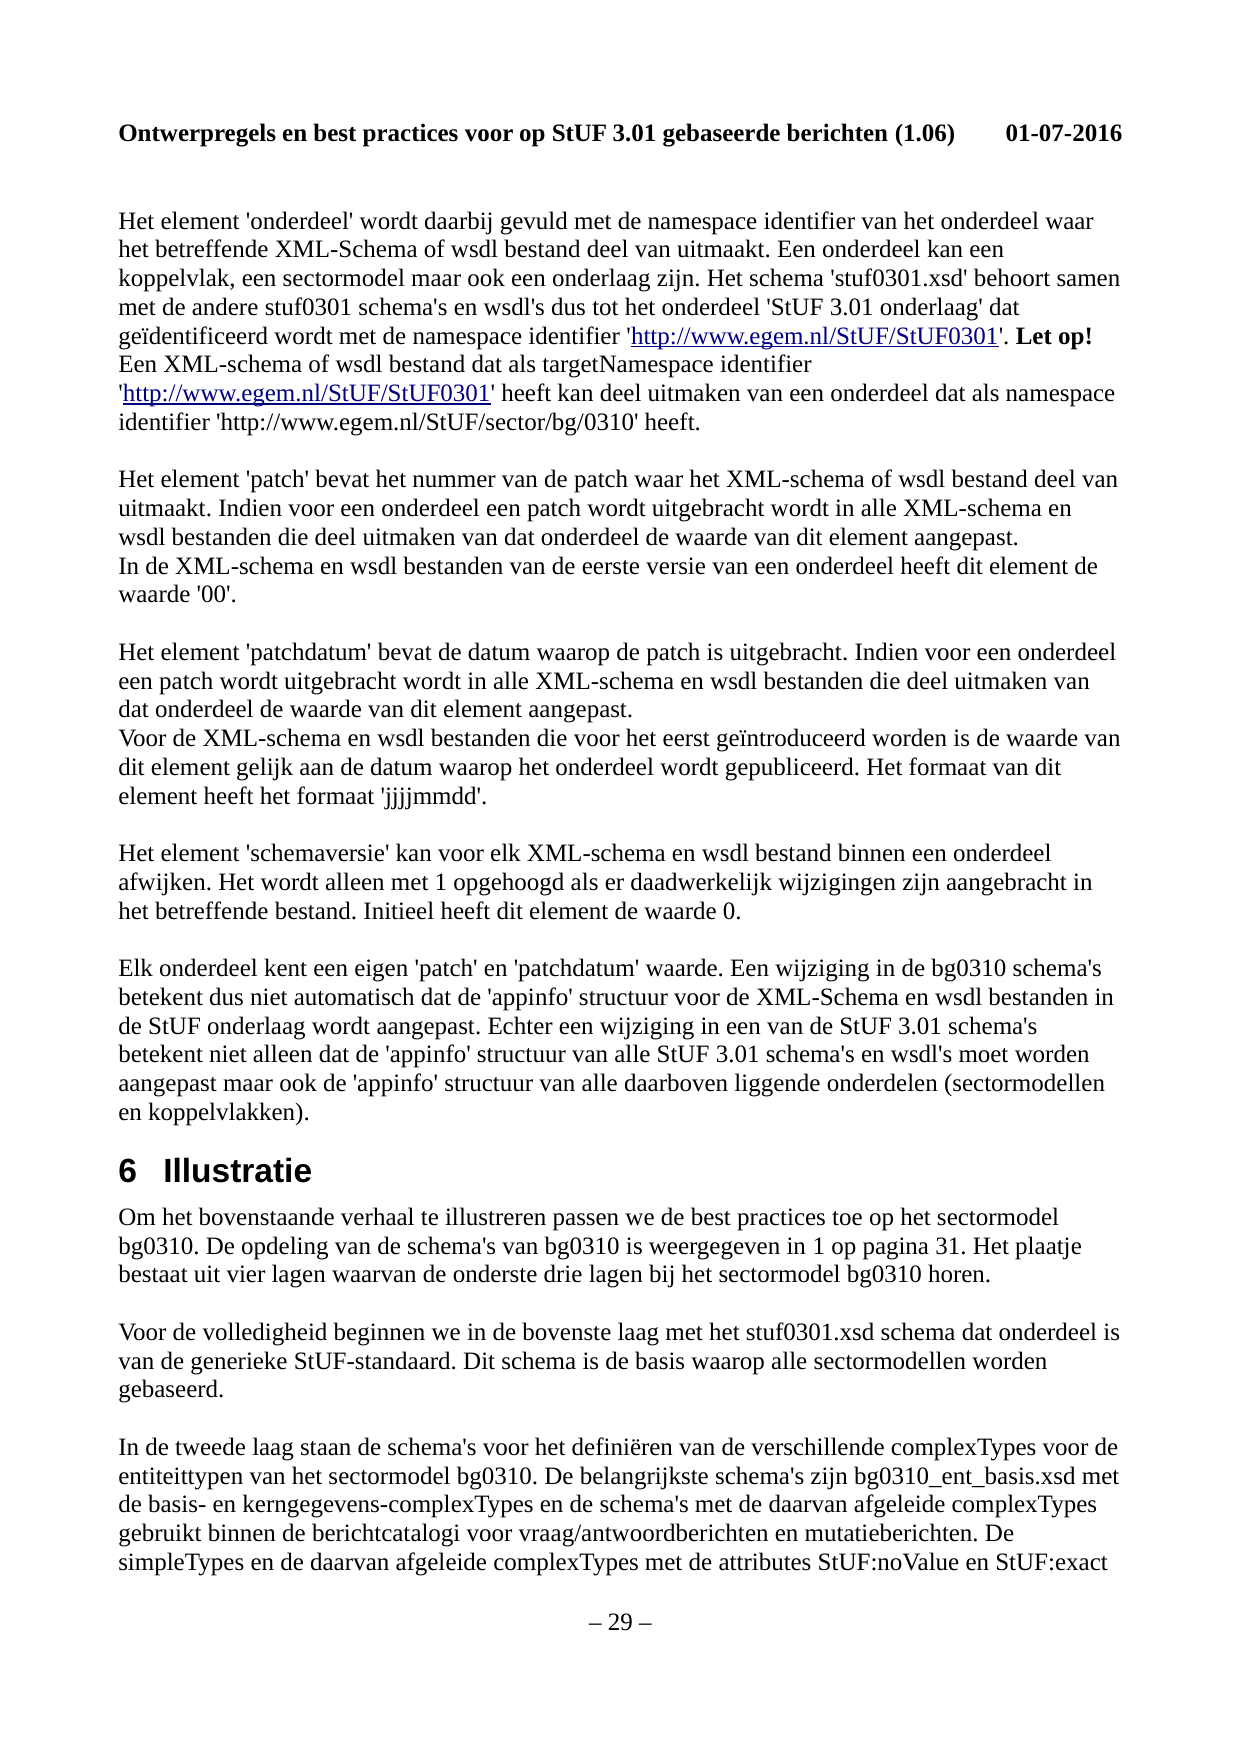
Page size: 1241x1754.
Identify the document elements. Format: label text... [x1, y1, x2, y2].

text Het element 'onderdeel' wordt daarbij gevuld met de namespace identifier van het onderdeel waar het betreffende XML-Schema of wsdl bestand deel van uitmaakt. Een onderdeel kan een koppelvlak, een sectormodel maar ook een onderlaag zijn. Het schema 'stuf0301.xsd' behoort samen met de andere stuf0301 schema's en wsdl's dus tot het onderdeel 'StUF 3.01 onderlaag' dat geïdentificeerd wordt met de namespace identifier 'http://www.egem.nl/StUF/StUF0301'. Let op! Een XML-schema of wsdl bestand dat als targetNamespace identifier 'http://www.egem.nl/StUF/StUF0301' heeft kan deel uitmaken van een onderdeel dat als namespace identifier 'http://www.egem.nl/StUF/sector/bg/0310' heeft. [118, 206, 1122, 436]
subtitle Illustratie [118, 1151, 1122, 1189]
text In de tweede laag staan de schema's voor het definiëren van de verschillende complexTypes voor de entiteittypen van het sectormodel bg0310. De belangrijkste schema's zijn bg0310_ent_basis.xsd met de basis- en kerngegevens-complexTypes en de schema's met de daarvan afgeleide complexTypes gebruikt binnen de berichtcatalogi voor vraag/antwoordberichten en mutatieberichten. De simpleTypes en de daarvan afgeleide complexTypes met de attributes StUF:noValue en StUF:exact [118, 1432, 1122, 1576]
text Het element 'patchdatum' bevat de datum waarop de patch is uitgebracht. Indien voor een onderdeel een patch wordt uitgebracht wordt in alle XML-schema en wsdl bestanden die deel uitmaken van dat onderdeel de waarde van dit element aangepast. Voor de XML-schema en wsdl bestanden die voor het eerst geïntroduceerd worden is de waarde van dit element gelijk aan de datum waarop het onderdeel wordt gepubliceerd. Het formaat van dit element heeft het formaat 'jjjjmmdd'. [118, 637, 1122, 809]
text Het element 'patch' bevat het nummer van de patch waar het XML-schema of wsdl bestand deel van uitmaakt. Indien voor een onderdeel een patch wordt uitgebracht wordt in alle XML-schema en wsdl bestanden die deel uitmaken van dat onderdeel de waarde van dit element aangepast. In de XML-schema en wsdl bestanden van de eerste versie van een onderdeel heeft dit element de waarde '00'. [118, 464, 1122, 608]
text Om het bovenstaande verhaal te illustreren passen we de best practices toe op het sectormodel bg0310. De opdeling van de schema's van bg0310 is weergegeven in Afbeelding 1 op pagina 31. Het plaatje bestaat uit vier lagen waarvan de onderste drie lagen bij het sectormodel bg0310 horen. [118, 1202, 1122, 1288]
text Elk onderdeel kent een eigen 'patch' en 'patchdatum' waarde. Een wijziging in de bg0310 schema's betekent dus niet automatisch dat de 'appinfo' structuur voor de XML-Schema en wsdl bestanden in de StUF onderlaag wordt aangepast. Echter een wijziging in een van de StUF 3.01 schema's betekent niet alleen dat de 'appinfo' structuur van alle StUF 3.01 schema's en wsdl's moet worden aangepast maar ook de 'appinfo' structuur van alle daarboven liggende onderdelen (sectormodellen en koppelvlakken). [118, 953, 1122, 1126]
text Voor de volledigheid beginnen we in de bovenste laag met het stuf0301.xsd schema dat onderdeel is van de generieke StUF-standaard. Dit schema is de basis waarop alle sectormodellen worden gebaseerd. [118, 1317, 1122, 1403]
text Het element 'schemaversie' kan voor elk XML-schema en wsdl bestand binnen een onderdeel afwijken. Het wordt alleen met 1 opgehoogd als er daadwerkelijk wijzigingen zijn aangebracht in het betreffende bestand. Initieel heeft dit element de waarde 0. [118, 838, 1122, 924]
